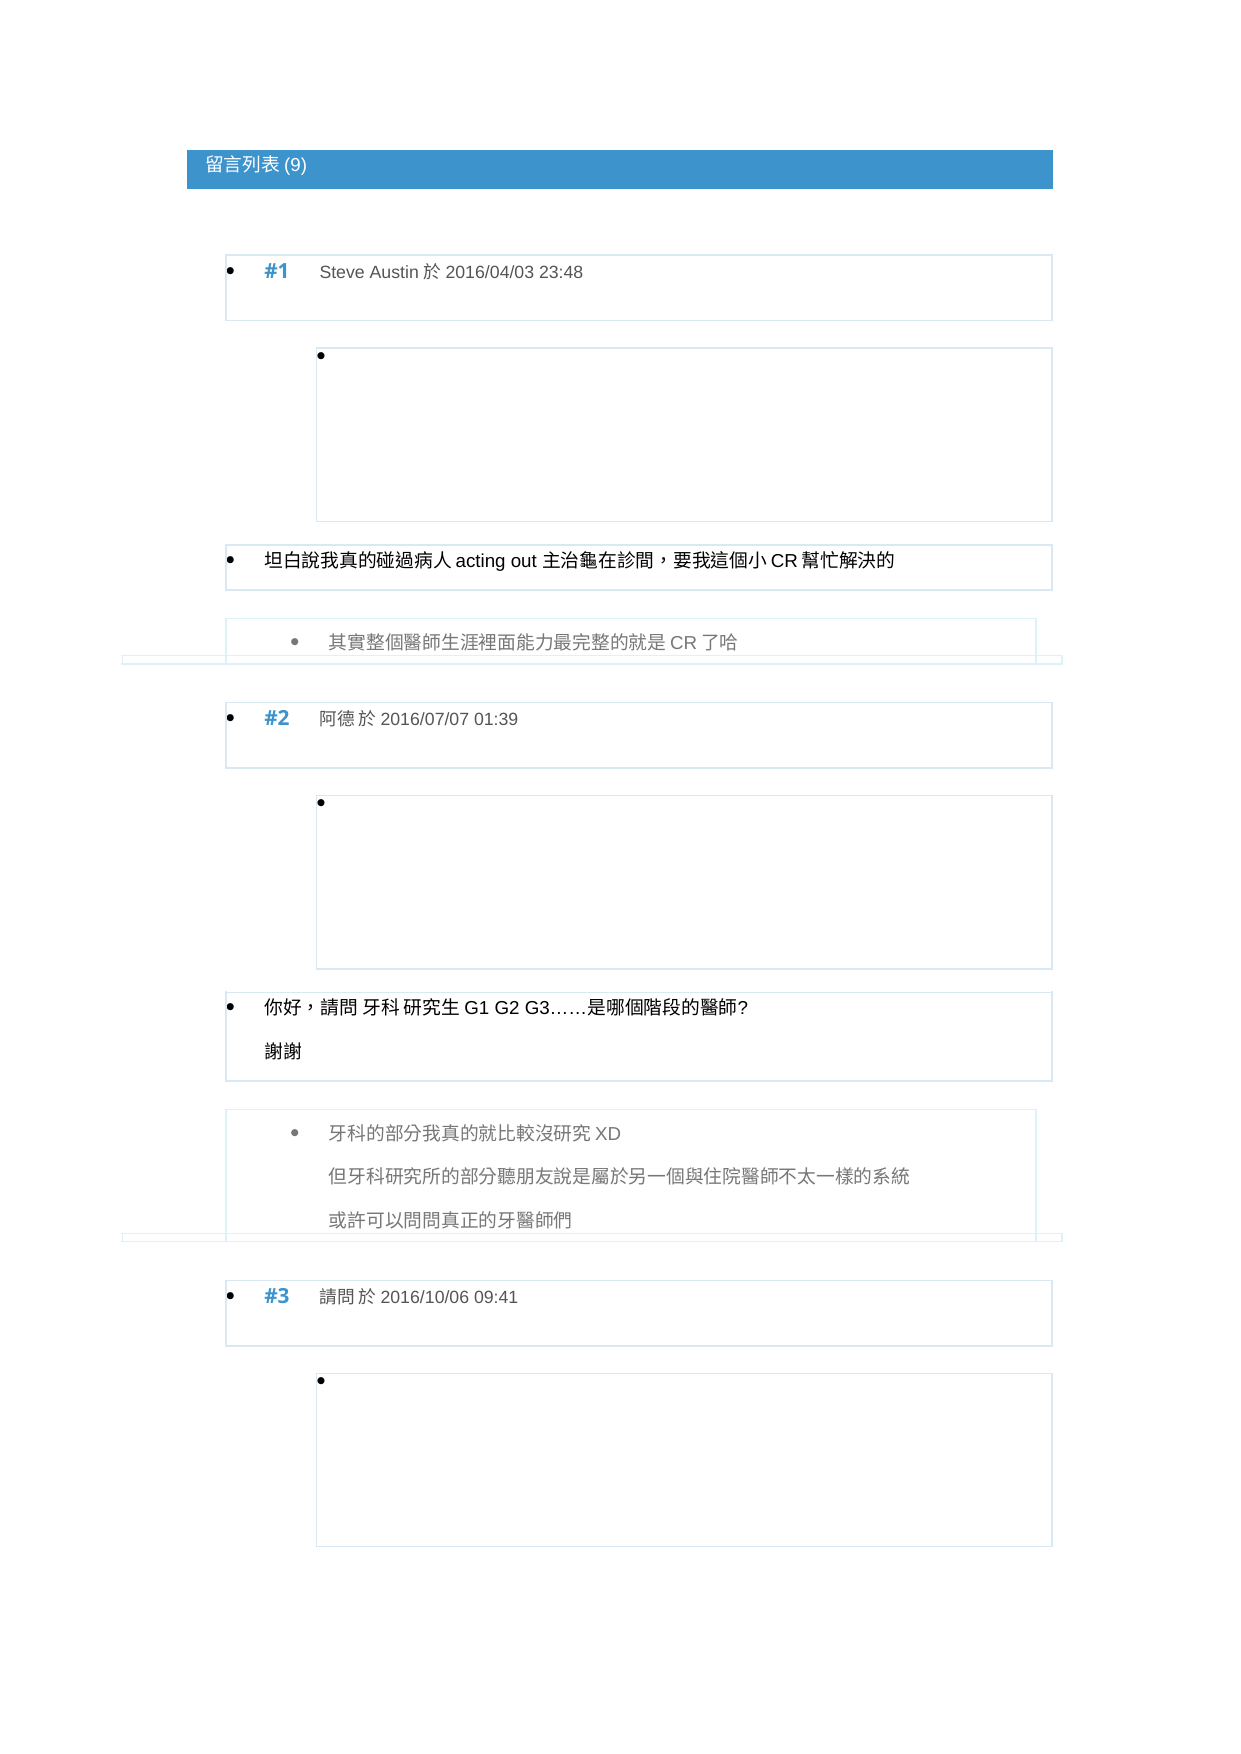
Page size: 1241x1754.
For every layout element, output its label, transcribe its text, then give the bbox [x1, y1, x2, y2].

list #3 請問 於 2016/10/06 09:41 [227, 1281, 1051, 1345]
subtitle 留言列表 (9) [187, 150, 1053, 189]
list 坦白說我真的碰過病人acting out 主治龜在診間，要我這個小CR幫忙解決的 [227, 546, 1051, 589]
list #2 阿德 於 2016/07/07 01:39 [227, 703, 1051, 767]
text 發表留言 [187, 205, 1053, 244]
list #1 Steve Austin 於 2016/04/03 23:48 [227, 256, 1051, 320]
list 你好，請問 牙科 研究生 G1 G2 G3……是哪個階段的醫師? 謝謝 [227, 993, 1051, 1080]
list 其實整個醫師生涯裡面能力最完整的就是CR了哈 [227, 619, 1035, 655]
list [227, 1234, 1035, 1241]
list [227, 656, 1035, 663]
list 牙科的部分我真的就比較沒研究XD 但牙科研究所的部分聽朋友說是屬於另一個與住院醫師不太一樣的系統 或許可以問問真正的牙醫師們 [227, 1110, 1035, 1233]
